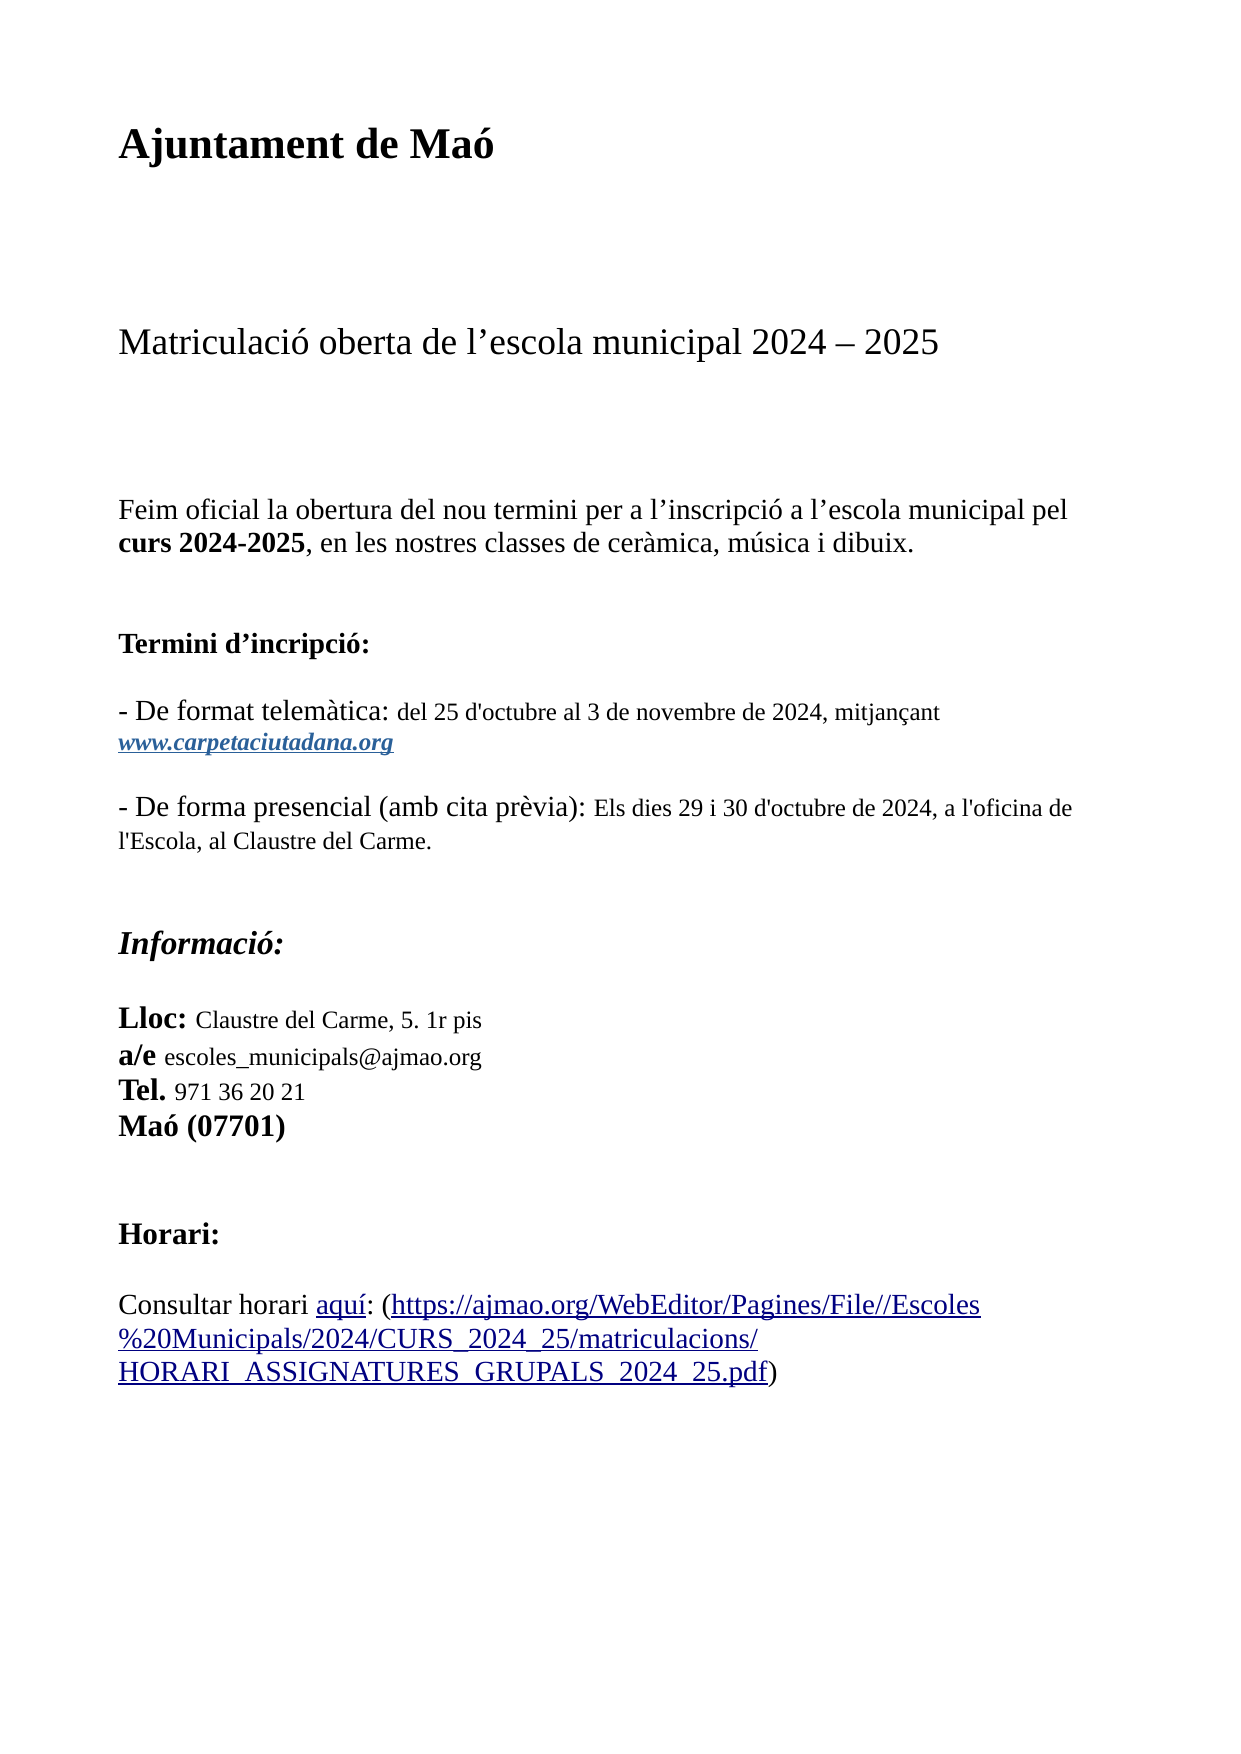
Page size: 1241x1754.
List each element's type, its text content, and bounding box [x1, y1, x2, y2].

text - De format telemàtica: del 25 d'octubre al 3 de novembre de 2024, mitjançant www.carpetaciutadana.org [118, 693, 1122, 755]
text Informació: [118, 923, 1122, 961]
text Ajuntament de Maó [118, 118, 1122, 168]
text Termini d’incripció: [118, 626, 1122, 659]
text Matriculació oberta de l’escola municipal 2024 – 2025 [118, 319, 1122, 362]
text Tel. 971 36 20 21 [118, 1072, 1122, 1108]
text Maó (07701) [118, 1108, 1122, 1143]
text a/e escoles_municipals@ajmao.org [118, 1036, 1122, 1072]
text - De forma presencial (amb cita prèvia): Els dies 29 i 30 d'octubre de 2024, a l'oficina de l'Escola, al Claustre del Carme. [118, 789, 1122, 856]
text Feim oficial la obertura del nou termini per a l’inscripció a l’escola municipal pel curs 2024-2025, en les nostres classes de ceràmica, música i dibuix. [118, 492, 1122, 559]
text Consultar horari aquí: (https://ajmao.org/WebEditor/Pagines/File//Escoles%20Municipals/2024/CURS_2024_25/matriculacions/HORARI_ASSIGNATURES_GRUPALS_2024_25.pdf) [118, 1287, 1122, 1388]
text Horari: [118, 1215, 1122, 1251]
text Lloc: Claustre del Carme, 5. 1r pis [118, 1000, 1122, 1036]
